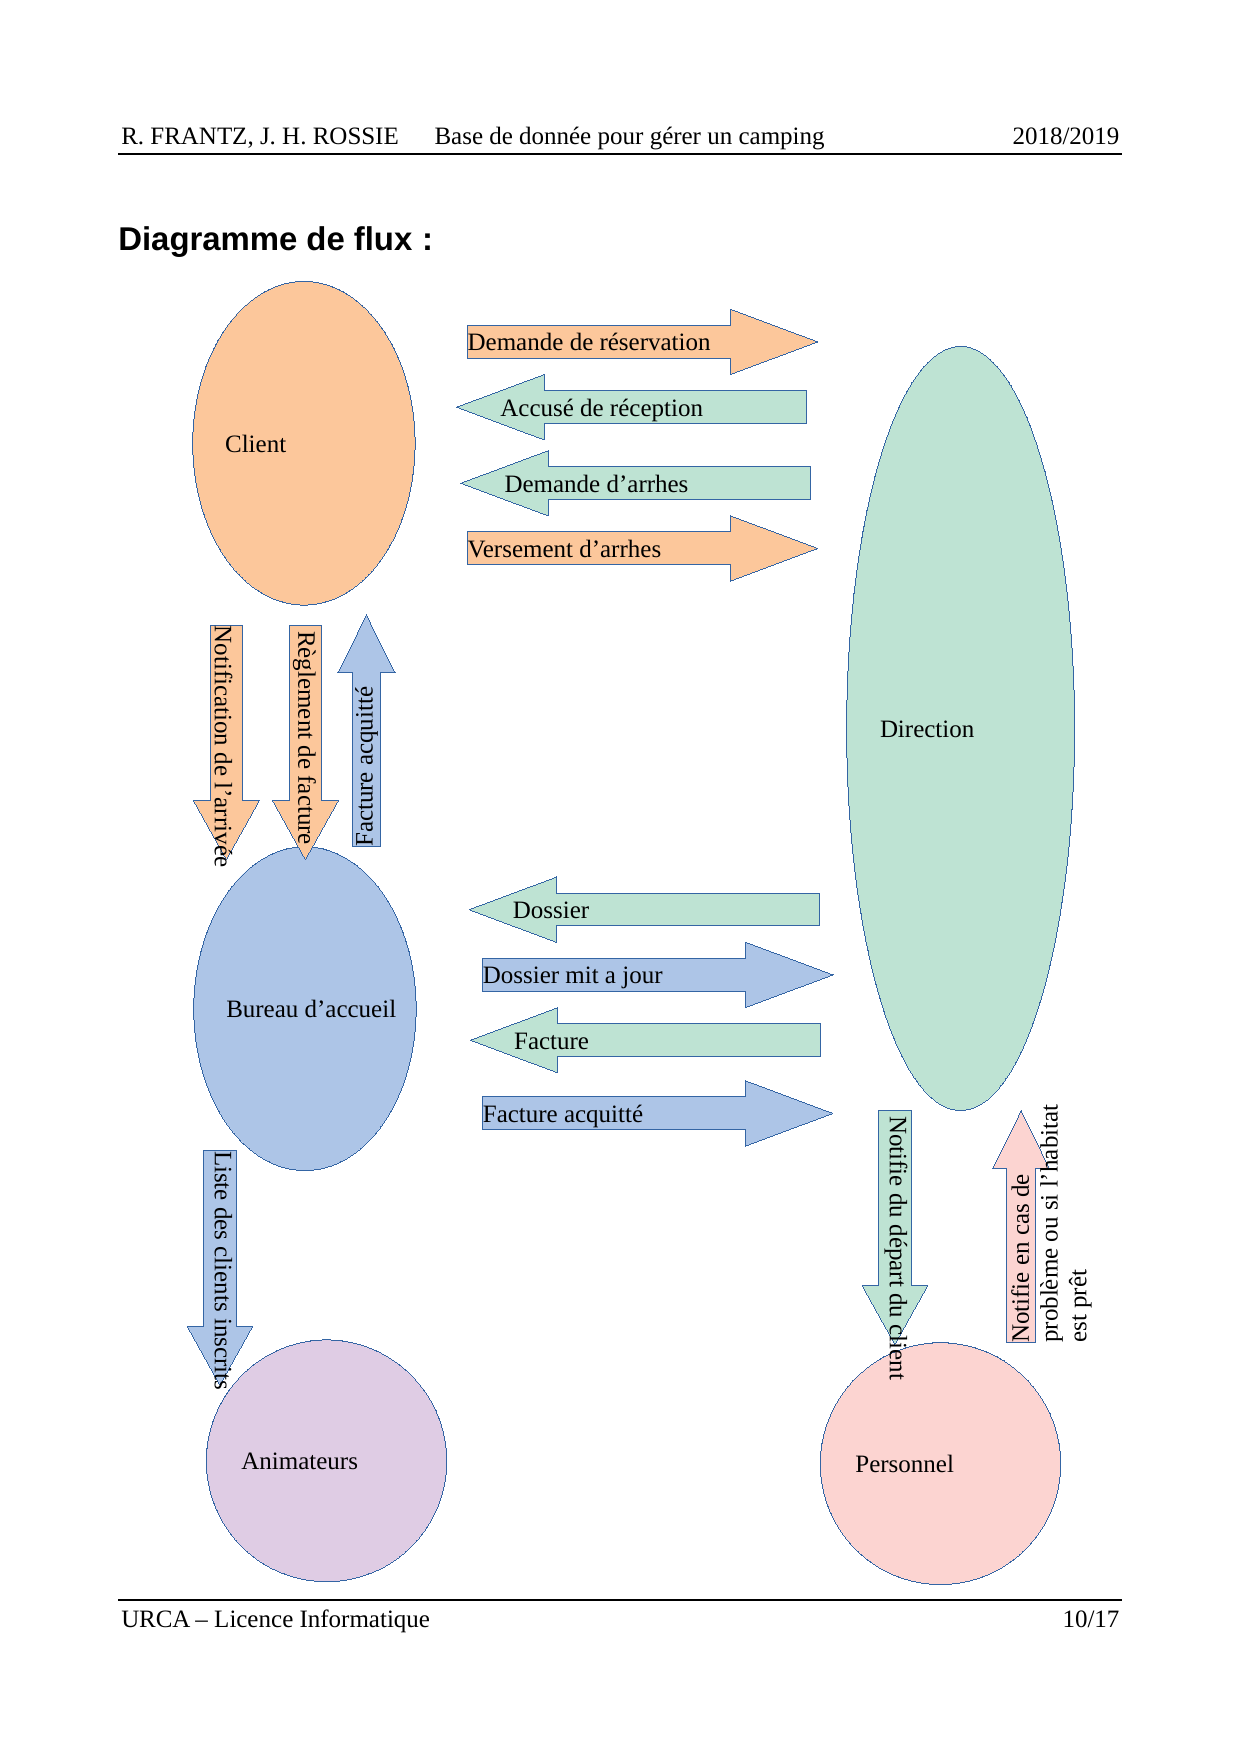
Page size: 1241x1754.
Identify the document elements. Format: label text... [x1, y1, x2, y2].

subtitle Diagramme de flux : [118, 220, 1122, 257]
